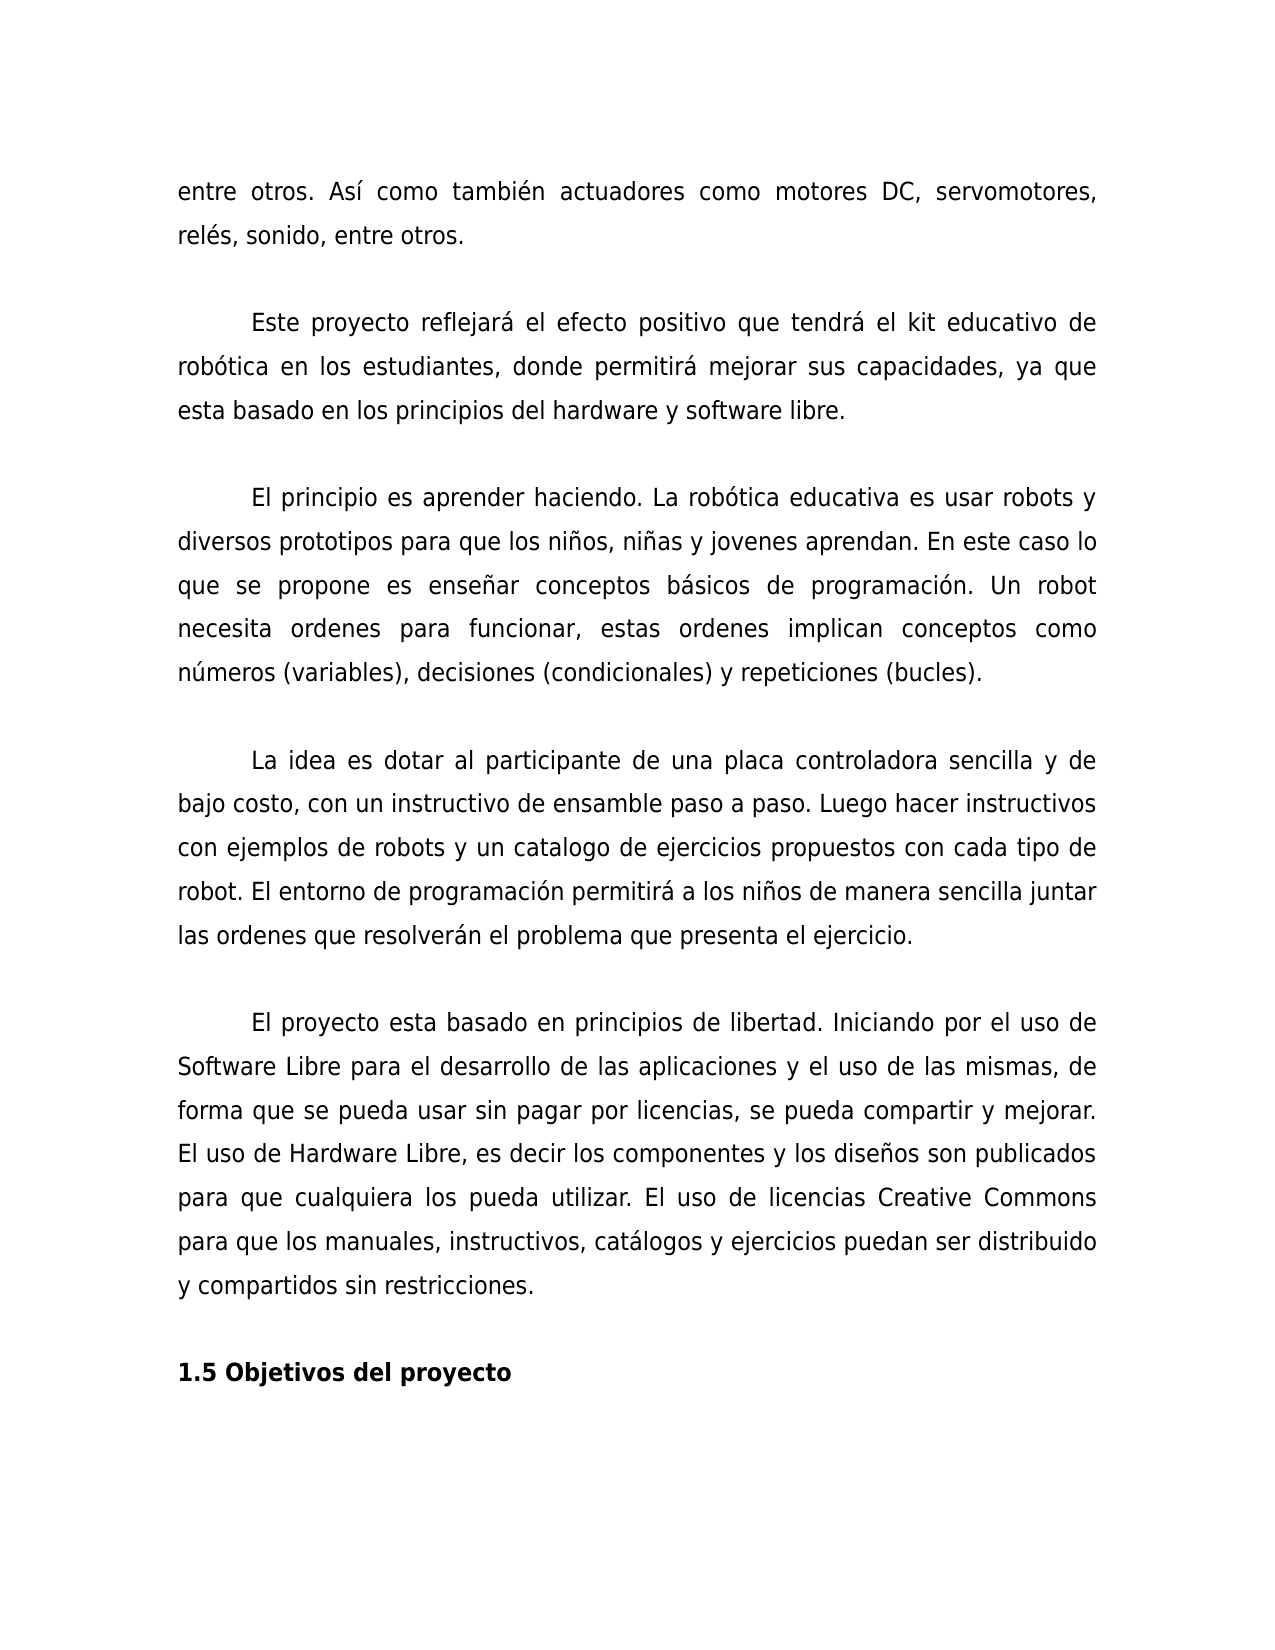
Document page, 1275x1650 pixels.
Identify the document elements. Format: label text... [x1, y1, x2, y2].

text entre otros. Así como también actuadores como motores DC, servomotores, relés, sonido, entre otros. [177, 177, 1098, 250]
text La idea es dotar al participante de una placa controladora sencilla y de bajo costo, con un instructivo de ensamble paso a paso. Luego hacer instructivos con ejemplos de robots y un catalogo de ejercicios propuestos con cada tipo de robot. El entorno de programación permitirá a los niños de manera sencilla juntar las ordenes que resolverán el problema que presenta el ejercicio. [177, 746, 1098, 950]
text El principio es aprender haciendo. La robótica educativa es usar robots y diversos prototipos para que los niños, niñas y jovenes aprendan. En este caso lo que se propone es enseñar conceptos básicos de programación. Un robot necesita ordenes para funcionar, estas ordenes implican conceptos como números (variables), decisiones (condicionales) y repeticiones (bucles). [177, 483, 1098, 688]
text 1.5 Objetivos del proyecto [177, 1358, 1098, 1388]
text El proyecto esta basado en principios de libertad. Iniciando por el uso de Software Libre para el desarrollo de las aplicaciones y el uso de las mismas, de forma que se pueda usar sin pagar por licencias, se pueda compartir y mejorar. El uso de Hardware Libre, es decir los componentes y los diseños son publicados para que cualquiera los pueda utilizar. El uso de licencias Creative Commons para que los manuales, instructivos, catálogos y ejercicios puedan ser distribuido y compartidos sin restricciones. [177, 1008, 1098, 1300]
text Este proyecto reflejará el efecto positivo que tendrá el kit educativo de robótica en los estudiantes, donde permitirá mejorar sus capacidades, ya que esta basado en los principios del hardware y software libre. [177, 308, 1098, 425]
